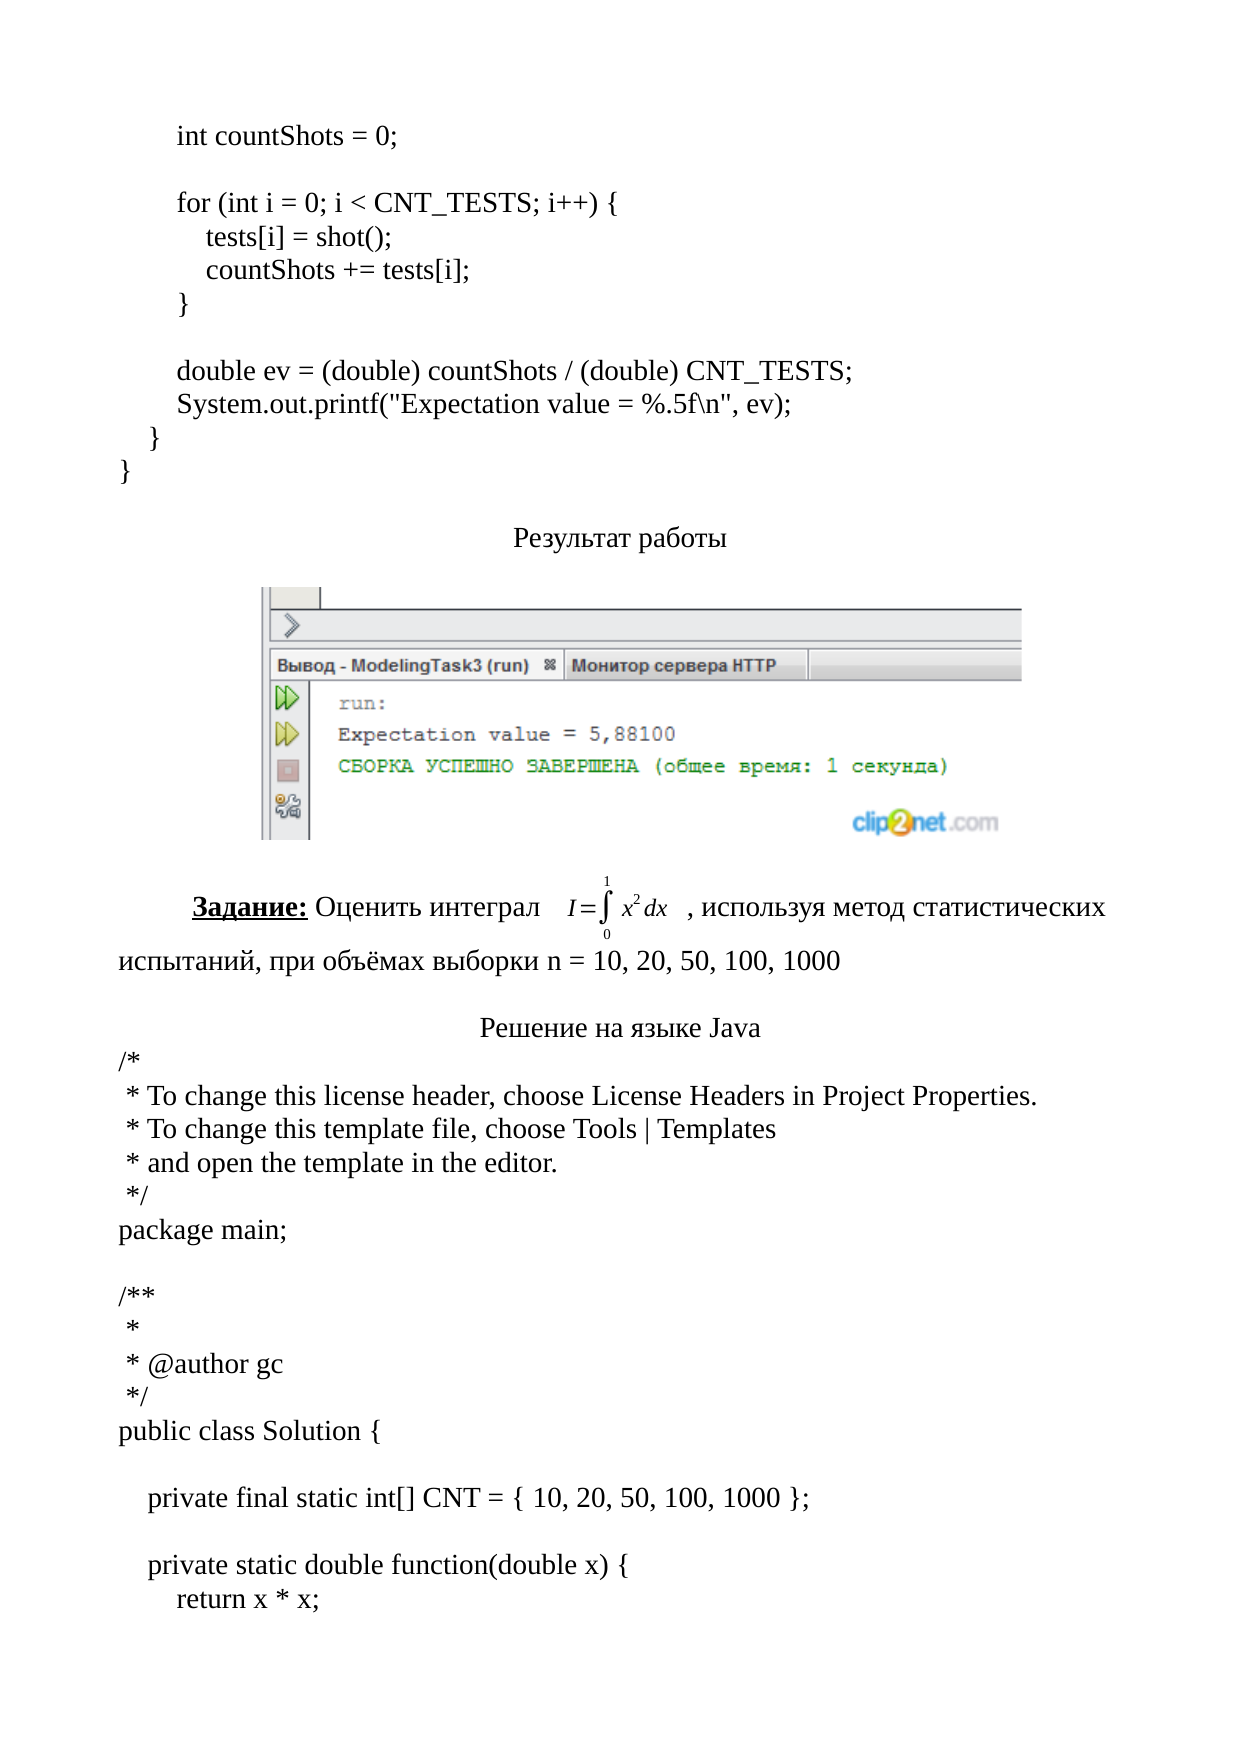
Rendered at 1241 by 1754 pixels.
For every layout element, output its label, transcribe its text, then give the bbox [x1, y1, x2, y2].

text for (int i = 0; i < CNT_TESTS; i++) { [118, 185, 1122, 219]
text countShots += tests[i]; [118, 252, 1122, 286]
text Результат работы [118, 521, 1122, 554]
text * @author gc [118, 1346, 1122, 1379]
text */ [118, 1379, 1122, 1413]
picture [218, 587, 1022, 840]
text int countShots = 0; [118, 118, 1122, 152]
text tests[i] = shot(); [118, 219, 1122, 252]
text public class Solution { [118, 1413, 1122, 1447]
text * and open the template in the editor. [118, 1145, 1122, 1178]
text } [118, 453, 1122, 487]
text System.out.printf("Expectation value = %.5f\n", ev); [118, 386, 1122, 420]
text } [118, 286, 1122, 319]
text * To change this template file, choose Tools | Templates [118, 1111, 1122, 1145]
text private final static int[] CNT = { 10, 20, 50, 100, 1000 }; [118, 1480, 1122, 1514]
text Решение на языке Java [118, 1011, 1122, 1044]
text } [118, 420, 1122, 453]
text * To change this license header, choose License Headers in Project Properties. [118, 1078, 1122, 1111]
text double ev = (double) countShots / (double) CNT_TESTS; [118, 353, 1122, 386]
text * [118, 1312, 1122, 1346]
text private static double function(double x) { [118, 1547, 1122, 1581]
text */ [118, 1178, 1122, 1212]
text Задание: Оценить интеграл , используя метод статистических испытаний, при объёмах выборки n = 10, 20, 50, 100, 1000 [118, 873, 1122, 977]
text /** [118, 1279, 1122, 1312]
text package main; [118, 1212, 1122, 1245]
text return x * x; [118, 1581, 1122, 1614]
text /* [118, 1044, 1122, 1078]
